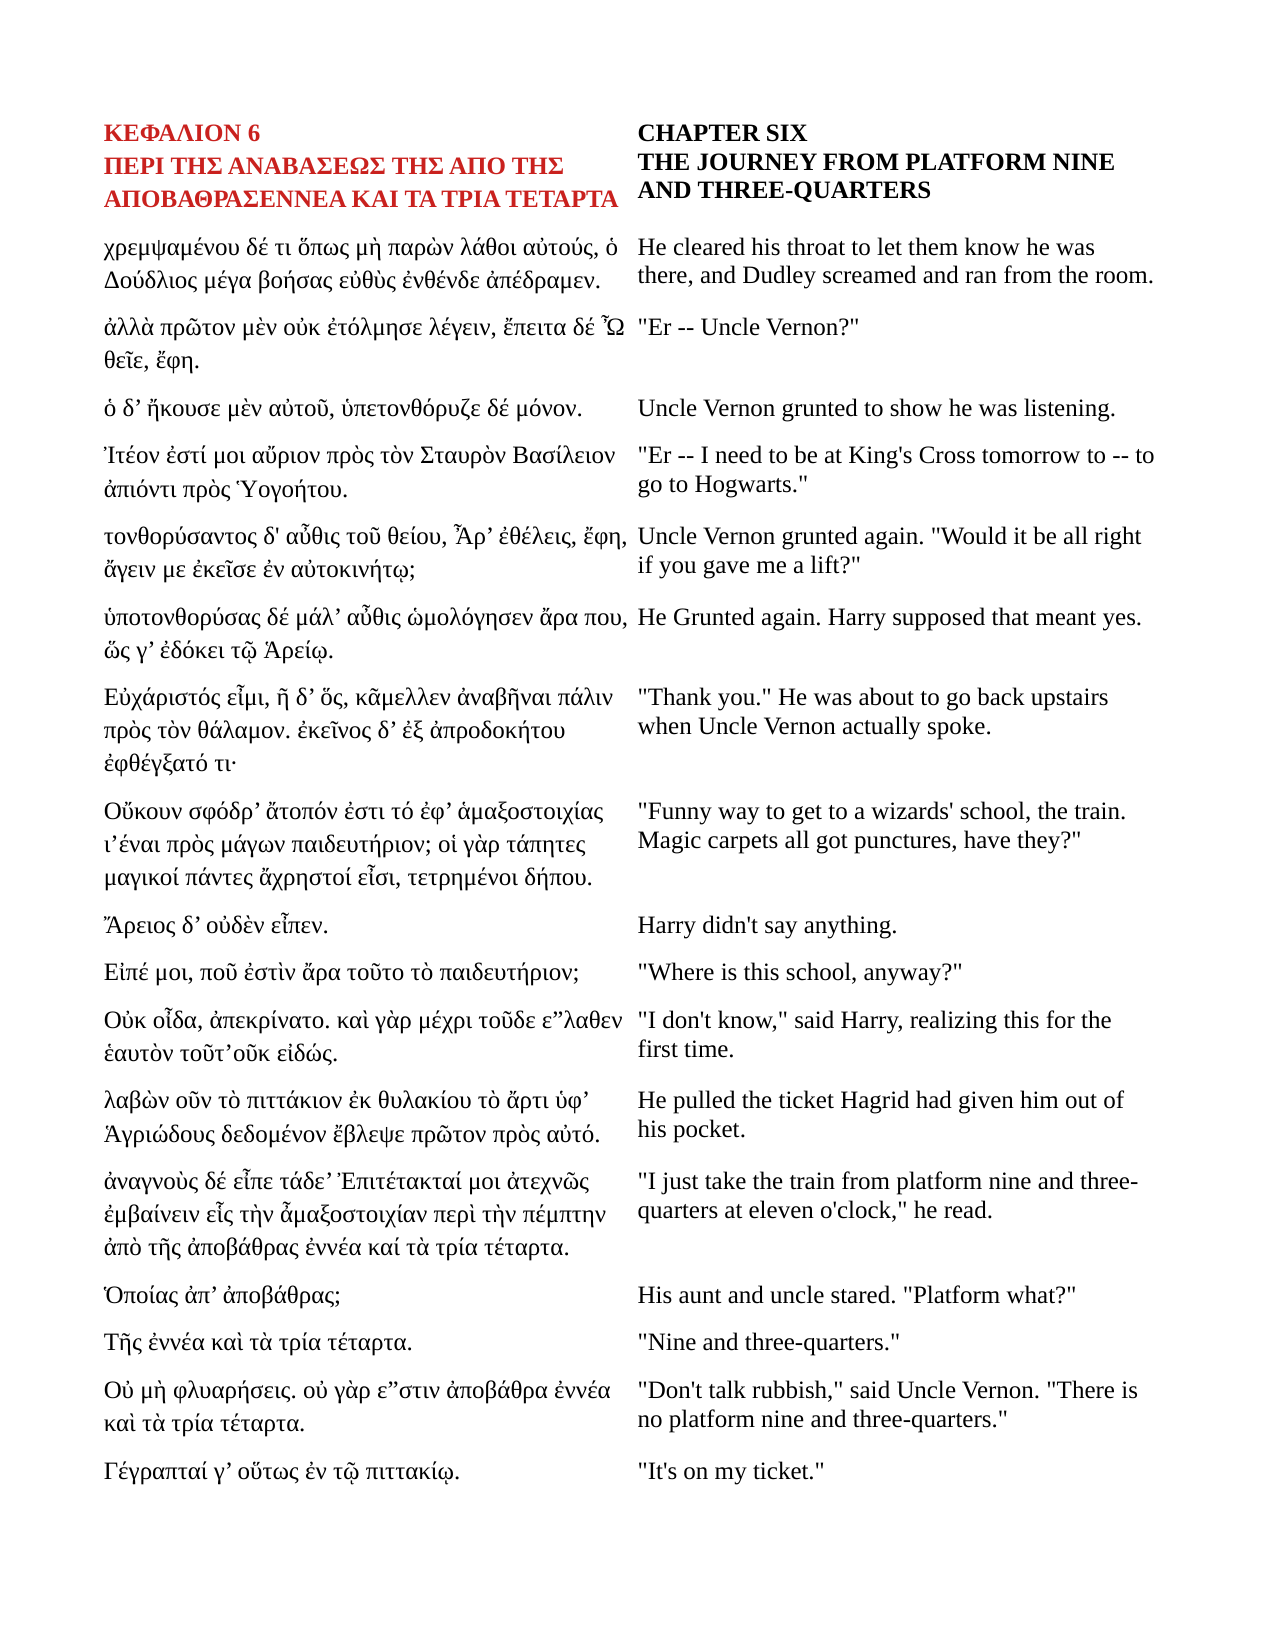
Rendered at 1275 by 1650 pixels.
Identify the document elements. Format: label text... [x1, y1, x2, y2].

table_cell "Er -- I need to be at King's Cross tomorrow to -- to go to Hogwarts." [638, 441, 1157, 521]
table_cell "Nine and three-quarters." [638, 1328, 1157, 1375]
table_cell Ἄρειος δ’ οὐδὲν εἶπεν. [104, 910, 637, 957]
table_cell Οὐκ οἶδα, ἀπεκρίνατο. καὶ γὰρ μέχρι τοῦδε ε”λαθεν ἑαυτὸν τοῦτ’οῦκ εἰδώς. [104, 1005, 637, 1086]
table_cell He cleared his throat to let them know he was there, and Dudley screamed and ran from the room. [638, 232, 1157, 312]
table_cell Ὁποίας ἀπ’ ἀποβάθρας; [104, 1280, 637, 1327]
table_cell λαβὼν οῦν τὸ πιττάκιον ἐκ θυλακίου τὸ ἄρτι ὑφ’ Ἁγριώδους δεδομένον ἔβλεψε πρῶτον πρὸς αὐτό. [104, 1086, 637, 1166]
table_cell Εὐχάριστός εἶμι, ῆ δ’ ὅς, κᾶμελλεν ἀναβῆναι πάλιν πρὸς τὸν θάλαμον. ἐκεῖνος δ’ ἐξ ἀπροδοκήτου ἐφθέγξατό τι· [104, 683, 637, 796]
table_cell "Funny way to get to a wizards' school, the train. Magic carpets all got punctures, have they?" [638, 796, 1157, 910]
table_cell Οὔκουν σφόδρ’ ἄτοπόν ἐστι τό ἐφ’ ἁμαξοστοιχίας ι’έναι πρὸς μάγων παιδευτήριον; οἱ γὰρ τάπητες μαγικοί πάντες ἄχρηστοί εἶσι, τετρημένοι δήπου. [104, 796, 637, 910]
table_cell τονθορύσαντος δ' αὖθις τοῦ θείου, Ἆρ’ ἐθέλεις, ἔφη, ἄγειν με ἐκεῖσε ἐν αὐτοκινήτῳ; [104, 521, 637, 602]
table_header CHAPTER SIX THE JOURNEY FROM PLATFORM NINE AND THREE-QUARTERS [638, 118, 1157, 232]
table_cell Τῆς ἐννέα καὶ τὰ τρία τέταρτα. [104, 1328, 637, 1375]
table_cell His aunt and uncle stared. "Platform what?" [638, 1280, 1157, 1327]
table_cell ὑποτονθορύσας δέ μάλ’ αὖθις ὡμολόγησεν ἄρα που, ὥς γ’ ἐδόκει τῷ Ἁρείῳ. [104, 602, 637, 682]
table_cell ἀλλὰ πρῶτον μὲν οὐκ ἐτόλμησε λέγειν, ἔπειτα δέ Ὦ θεῖε, ἔφη. [104, 313, 637, 393]
table_cell "Thank you." He was about to go back upstairs when Uncle Vernon actually spoke. [638, 683, 1157, 796]
table_cell Οὐ μὴ φλυαρήσεις. οὐ γὰρ ε”στιν ἀποβάθρα ἐννέα καὶ τὰ τρία τέταρτα. [104, 1375, 637, 1456]
table_cell "It's on my ticket." [638, 1456, 1157, 1503]
table_cell Γέγραπταί γ’ οὕτως ἐν τῷ πιττακίῳ. [104, 1456, 637, 1503]
table_cell Uncle Vernon grunted to show he was listening. [638, 393, 1157, 441]
table_cell Ἰτέον ἐστί μοι αὔριον πρὸς τὸν Σταυρὸν Βασίλειον ἀπιόντι πρὸς Ὑογοήτου. [104, 441, 637, 521]
table_cell χρεμψαμένου δέ τι ὅπως μὴ παρὼν λάθοι αὐτούς, ὁ Δούδλιος μέγα βοήσας εὐθὺς ἐνθένδε ἀπέδραμεν. [104, 232, 637, 312]
table_cell He pulled the ticket Hagrid had given him out of his pocket. [638, 1086, 1157, 1166]
table_cell "I don't know," said Harry, realizing this for the first time. [638, 1005, 1157, 1086]
table_cell Uncle Vernon grunted again. "Would it be all right if you gave me a lift?" [638, 521, 1157, 602]
table_cell ἀναγνοὺς δέ εἶπε τάδε’ Ἐπιτέτακταί μοι ἀτεχνῶς ἐμβαίνειν εἷς τὴν ἆμαξοστοιχίαν περὶ τὴν πέμπτην ἀπὸ τῆς ἀποβάθρας ἐννέα καί τὰ τρία τέταρτα. [104, 1166, 637, 1280]
table_cell "Er -- Uncle Vernon?" [638, 313, 1157, 393]
table_cell "I just take the train from platform nine and three-quarters at eleven o'clock," he read. [638, 1166, 1157, 1280]
table_cell "Don't talk rubbish," said Uncle Vernon. "There is no platform nine and three-quarters." [638, 1375, 1157, 1456]
table_header ΚΕΦΑΛΙΟΝ 6 ΠΕΡΙ ΤΗΣ ΑΝΑΒΑΣΕΩΣ ΤΗΣ ΑΠΟ ΤΗΣ ΑΠΟΒΑΘΡΑΣΕΝΝΕΑ ΚΑΙ ΤΑ ΤΡΙΑ ΤΕΤΑΡΤΑ [104, 118, 637, 232]
table_cell He Grunted again. Harry supposed that meant yes. [638, 602, 1157, 682]
table_cell Εἰπέ μοι, ποῦ ἐστὶν ἄρα τοῦτο τὸ παιδευτήριον; [104, 958, 637, 1005]
table_cell ὁ δ’ ἤκουσε μὲν αὐτοῦ, ὑπετονθόρυζε δέ μόνον. [104, 393, 637, 441]
table_cell Harry didn't say anything. [638, 910, 1157, 957]
table_cell "Where is this school, anyway?" [638, 958, 1157, 1005]
